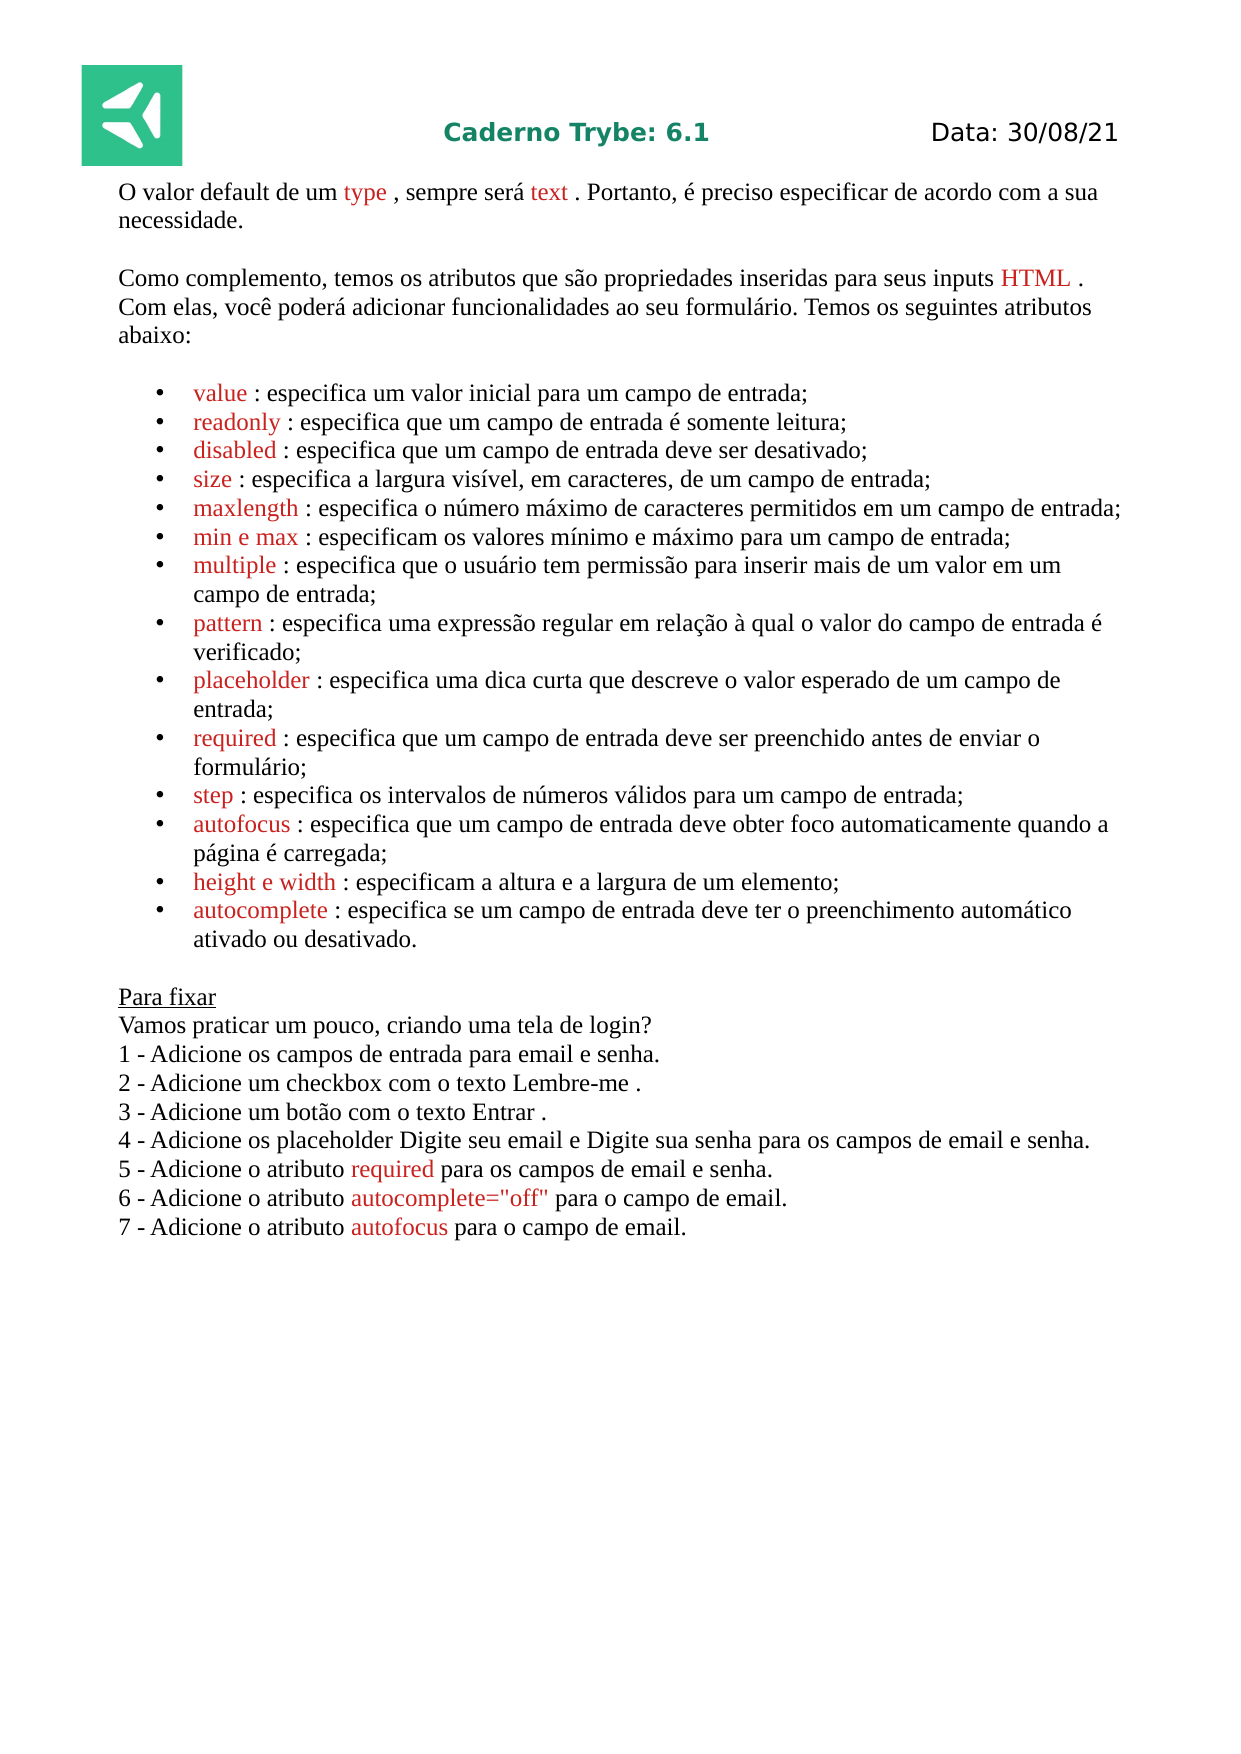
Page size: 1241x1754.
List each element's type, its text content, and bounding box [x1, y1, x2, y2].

text 5 - Adicione o atributo required para os campos de email e senha. [118, 1154, 1122, 1183]
text 4 - Adicione os placeholder Digite seu email e Digite sua senha para os campos de email e senha. [118, 1126, 1122, 1154]
list readonly : especifica que um campo de entrada é somente leitura; [156, 407, 1122, 436]
text Para fixar [118, 982, 1122, 1011]
text Vamos praticar um pouco, criando uma tela de login? 🔥 [118, 1011, 1122, 1039]
list autocomplete : especifica se um campo de entrada deve ter o preenchimento automático ativado ou desativado. [156, 896, 1122, 953]
list pattern : especifica uma expressão regular em relação à qual o valor do campo de entrada é verificado; [156, 608, 1122, 666]
text O valor default de um type , sempre será text . Portanto, é preciso especificar de acordo com a sua necessidade. [118, 177, 1122, 234]
list multiple : especifica que o usuário tem permissão para inserir mais de um valor em um campo de entrada; [156, 551, 1122, 608]
list disabled : especifica que um campo de entrada deve ser desativado; [156, 436, 1122, 464]
list maxlength : especifica o número máximo de caracteres permitidos em um campo de entrada; [156, 493, 1122, 522]
list required : especifica que um campo de entrada deve ser preenchido antes de enviar o formulário; [156, 723, 1122, 781]
list size : especifica a largura visível, em caracteres, de um campo de entrada; [156, 464, 1122, 493]
list placeholder : especifica uma dica curta que descreve o valor esperado de um campo de entrada; [156, 666, 1122, 723]
text 7 - Adicione o atributo autofocus para o campo de email. [118, 1212, 1122, 1241]
picture [81, 65, 183, 166]
text 2 - Adicione um checkbox com o texto Lembre-me . [118, 1068, 1122, 1097]
list autofocus : especifica que um campo de entrada deve obter foco automaticamente quando a página é carregada; [156, 809, 1122, 867]
list height e width : especificam a altura e a largura de um elemento; [156, 867, 1122, 896]
list min e max : especificam os valores mínimo e máximo para um campo de entrada; [156, 522, 1122, 551]
list step : especifica os intervalos de números válidos para um campo de entrada; [156, 781, 1122, 809]
text 1 - Adicione os campos de entrada para email e senha. [118, 1039, 1122, 1068]
text 3 - Adicione um botão com o texto Entrar . [118, 1097, 1122, 1126]
text Como complemento, temos os atributos que são propriedades inseridas para seus inputs HTML . Com elas, você poderá adicionar funcionalidades ao seu formulário. Temos os seguintes atributos abaixo: [118, 263, 1122, 349]
text 6 - Adicione o atributo autocomplete="off" para o campo de email. [118, 1183, 1122, 1212]
list value : especifica um valor inicial para um campo de entrada; [156, 378, 1122, 407]
